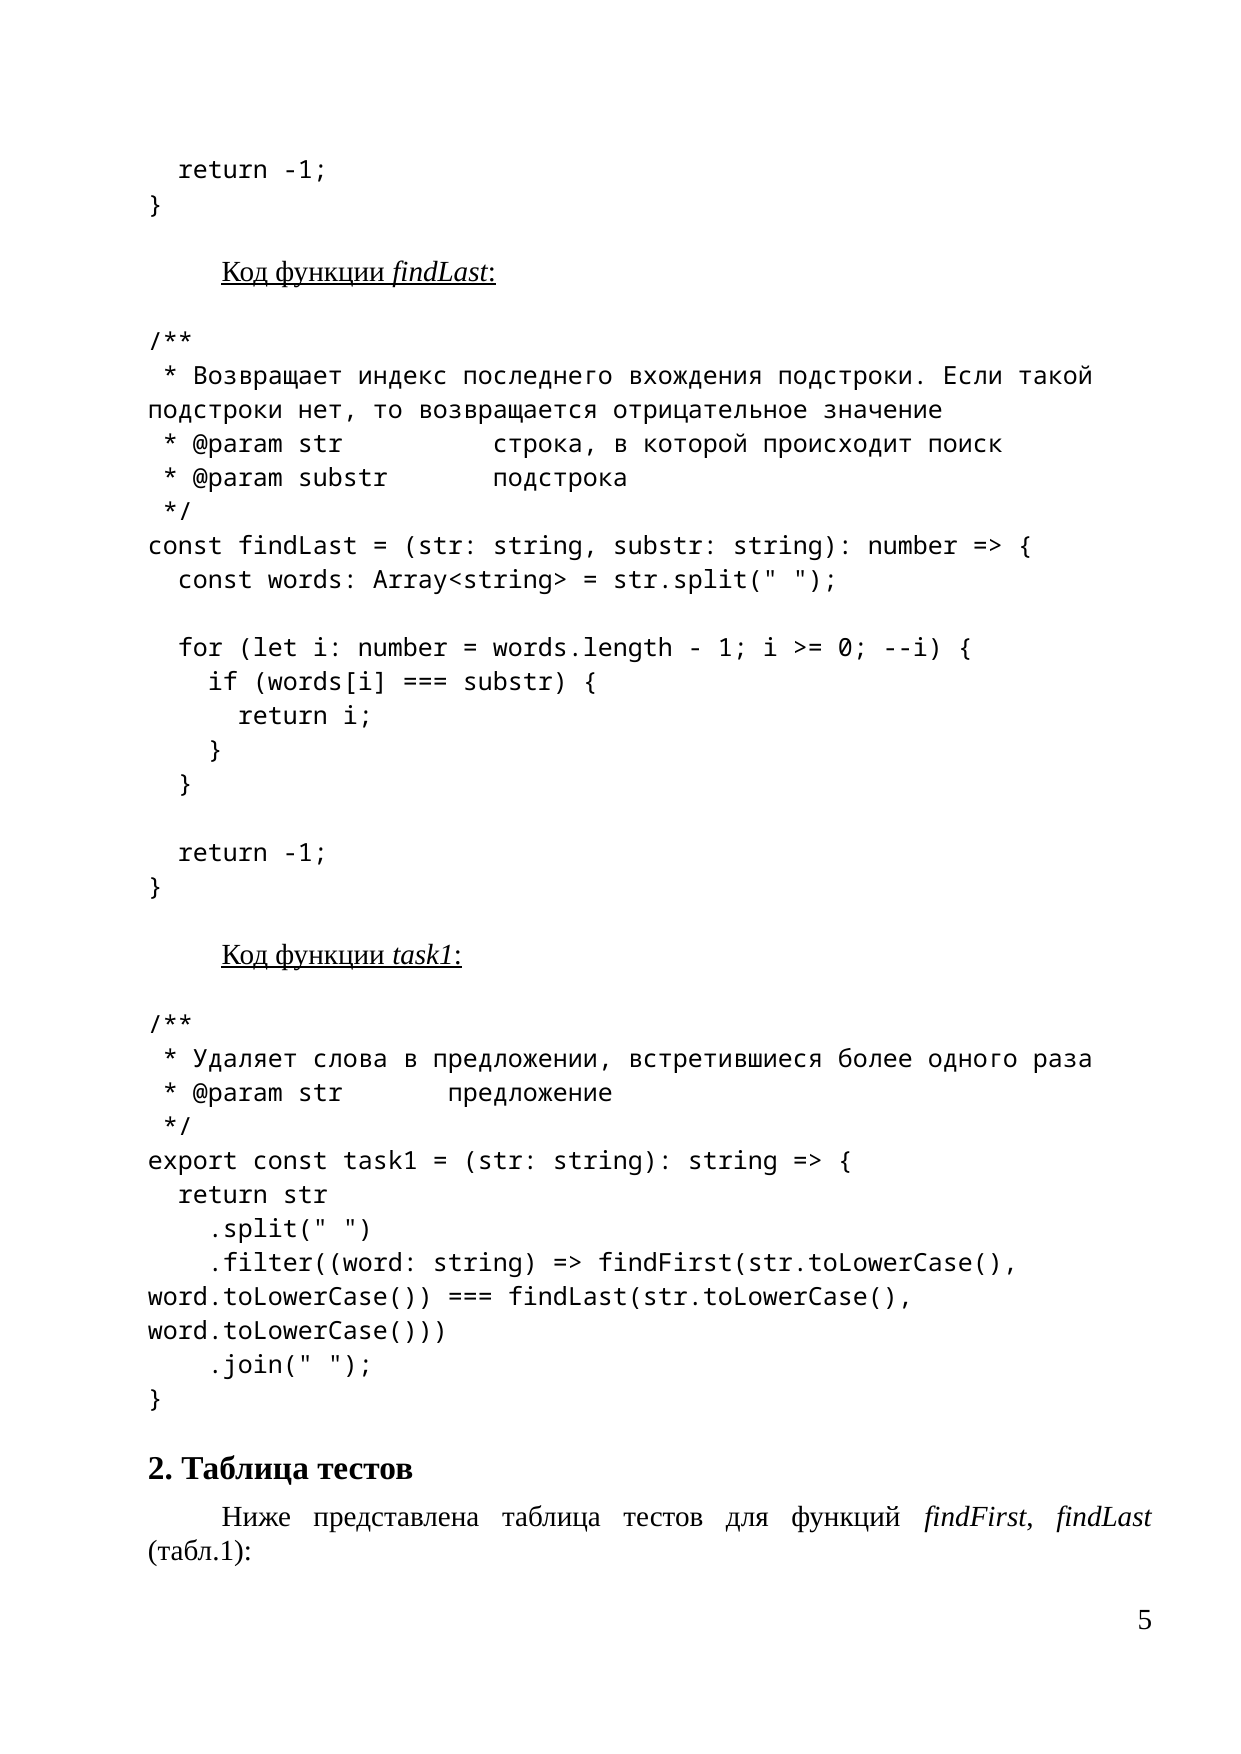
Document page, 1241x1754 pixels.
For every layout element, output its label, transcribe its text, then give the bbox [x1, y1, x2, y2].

text const findLast = (str: string, substr: string): number => { [148, 528, 1152, 562]
text return -1; [148, 834, 1152, 868]
text for (let i: number = words.length - 1; i >= 0; --i) { [148, 630, 1152, 664]
text } [148, 868, 1152, 902]
text * @param substr подстрока [148, 459, 1152, 493]
text export const task1 = (str: string): string => { [148, 1143, 1152, 1177]
text * Возвращает индекс последнего вхождения подстроки. Если такой подстроки нет, то возвращается отрицательное значение [148, 357, 1152, 425]
text } [148, 1381, 1152, 1415]
text const words: Array<string> = str.split(" "); [148, 562, 1152, 596]
text * Удаляет слова в предложении, встретившиеся более одного раза [148, 1040, 1152, 1074]
text return -1; [148, 152, 1152, 186]
text return str [148, 1177, 1152, 1211]
text return i; [148, 698, 1152, 732]
text Ниже представлена таблица тестов для функций findFirst, findLast (табл.1): [148, 1499, 1152, 1566]
text Код функции findLast: [148, 254, 1152, 287]
subtitle 2. Таблица тестов [148, 1449, 1152, 1487]
text if (words[i] === substr) { [148, 664, 1152, 698]
text Код функции task1: [148, 937, 1152, 971]
text } [148, 732, 1152, 766]
text * @param str строка, в которой происходит поиск [148, 425, 1152, 459]
text } [148, 186, 1152, 220]
text /** [148, 1006, 1152, 1040]
text .join(" "); [148, 1347, 1152, 1381]
text .split(" ") [148, 1211, 1152, 1245]
text * @param str предложение [148, 1074, 1152, 1108]
text } [148, 766, 1152, 800]
text */ [148, 493, 1152, 528]
text .filter((word: string) => findFirst(str.toLowerCase(), word.toLowerCase()) === findLast(str.toLowerCase(), word.toLowerCase())) [148, 1245, 1152, 1347]
text */ [148, 1108, 1152, 1143]
text /** [148, 323, 1152, 357]
